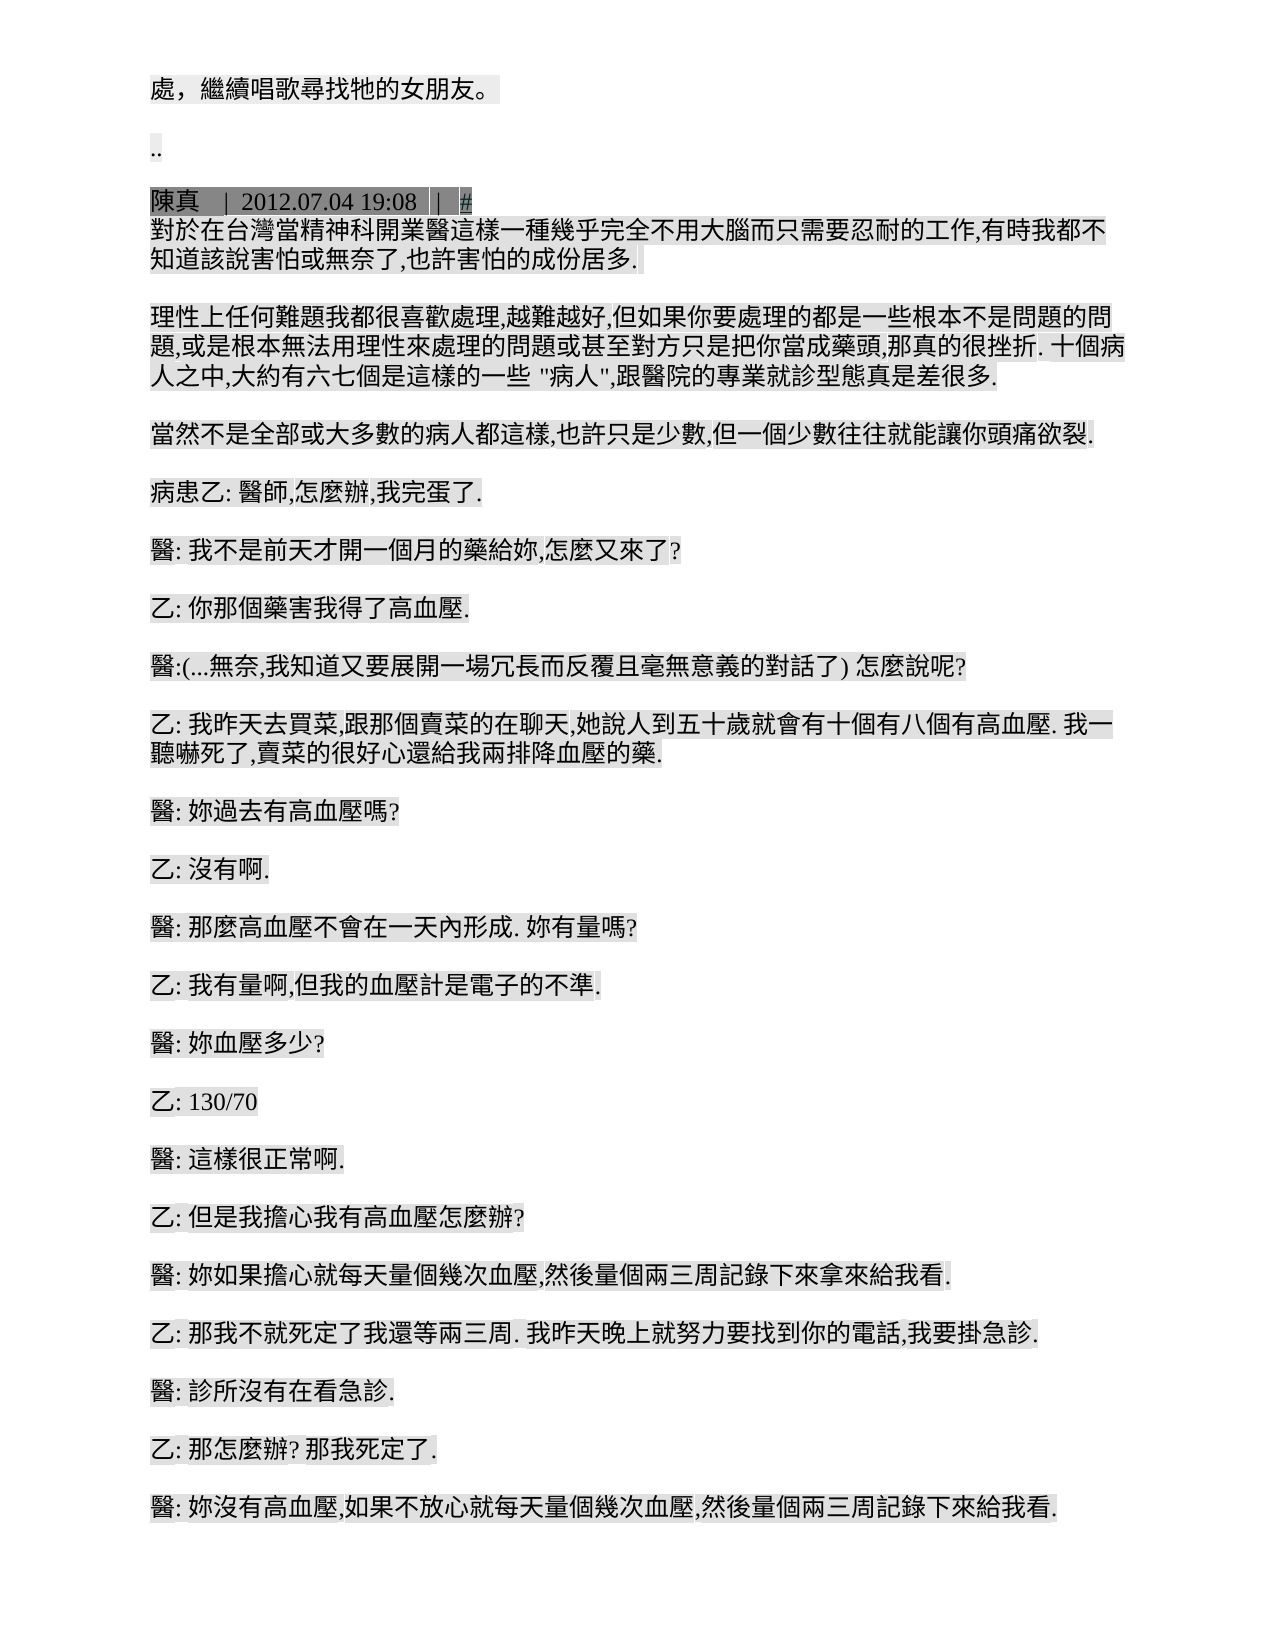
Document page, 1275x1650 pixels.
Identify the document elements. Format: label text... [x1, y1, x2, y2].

text 陳真 | 2012.07.04 19:08 | # [150, 187, 1125, 216]
text 對於在台灣當精神科開業醫這樣一種幾乎完全不用大腦而只需要忍耐的工作,有時我都不知道該說害怕或無奈了,也許害怕的成份居多. 理性上任何難題我都很喜歡處理,越難越好,但如果你要處理的都是一些根本不是問題的問題,或是根本無法用理性來處理的問題或甚至對方只是把你當成藥頭,那真的很挫折. 十個病人之中,大約有六七個是這樣的一些 "病人",跟醫院的專業就診型態真是差很多. 當然不是全部或大多數的病人都這樣,也許只是少數,但一個少數往往就能讓你頭痛欲裂. 病患乙: 醫師,怎麼辦,我完蛋了. 醫: 我不是前天才開一個月的藥給妳,怎麼又來了? 乙: 你那個藥害我得了高血壓. 醫:(...無奈,我知道又要展開一場冗長而反覆且毫無意義的對話了) 怎麼說呢? 乙: 我昨天去買菜,跟那個賣菜的在聊天,她說人到五十歲就會有十個有八個有高血壓. 我一聽嚇死了,賣菜的很好心還給我兩排降血壓的藥. 醫: 妳過去有高血壓嗎? 乙: 沒有啊. 醫: 那麼高血壓不會在一天內形成. 妳有量嗎? 乙: 我有量啊,但我的血壓計是電子的不準. 醫: 妳血壓多少? 乙: 130/70 醫: 這樣很正常啊. 乙: 但是我擔心我有高血壓怎麼辦? 醫: 妳如果擔心就每天量個幾次血壓,然後量個兩三周記錄下來拿來給我看. 乙: 那我不就死定了我還等兩三周. 我昨天晚上就努力要找到你的電話,我要掛急診. 醫: 診所沒有在看急診. 乙: 那怎麼辦? 那我死定了. 醫: 妳沒有高血壓,如果不放心就每天量個幾次血壓,然後量個兩三周記錄下來給我看. 乙: 賣菜的很好心,我就把他給我的降血壓藥吃了,頭很暈,但是血壓真的有降了. 我在想頭暈是不是吃妳的藥引起的? 你看怎麼辦? 醫: 我說過了啊, 妳沒有高血壓,如果不放心就每天量個幾次血壓,然後量個兩三周記錄下來給我看. 乙:那我要不要先吃一些預防,萬一等血壓真的高起來就太遲了. 醫: 不需要吃藥去預防一個都還不存在的病,妳過去如果沒有高血壓,現在也沒有血壓高,為什麼要預防? 乙: 那你只會這樣說,你要幫我開降血壓藥啊. 醫: (....無言,頭開始痛) 乙: 還是妳也開賣菜的這種藥給我好了,妳要不要幫我看一下這個藥品質好不好. 醫: 我沒必要看賣菜的藥,因為妳根本不需要吃藥. 乙: 不吃藥怎麼行呢? 那萬一血壓高起來怎麼辦? 醫: 妳沒有高血壓,如果不放心就每天量個幾次血壓,然後量個兩三周記錄下來給我看. 乙: 可是,賣菜的說要先預防. 說不預防等它高起來就太慢了. 醫: 賣菜的是醫生嗎? 乙: 不是啊. 所以我來問你啊. 醫: 我已經說個很多次了,妳沒有高血壓,如果不放心就每天量個幾次血壓,然後量個兩三周記錄下來給我看. 乙: 那我該怎麼辦? 就這樣等死嗎? 醫: 妳沒有高血壓,如果不放心就每天量個幾次血壓,然後量個兩三周記錄下來給我看. 乙: 那你要幫我檢查啊. 醫: 我已經破例讓妳驗了許多次血,不要再驗了,妳每次的血液檢查報告都是滿分,非常健康,不像我都是滿江紅. 乙: 不然你開一些感冒藥讓我預防一下. 醫: 妳沒有感冒為什麼要吃感冒藥. 乙: 我要先預防啊. 醫: 感冒藥只能退燒止痛,無法預防感冒. 乙: 那我萬一得高血壓怎麼辦. 醫: 妳沒有高血壓,如果不放心就每天量個幾次血壓,然後量個兩三周記錄下來給我看. 乙: 那我怎麼辦呢? 不能就這樣等死啊,還好那個賣菜的有提醒我,你現在又跟她講的不一樣,那我該聽誰的? 醫: 妳要聽誰的我沒意見,我已經講很多遍了. 妳沒有高血壓,如果不放心就每天量個幾次血壓,然後量個兩三周記錄下來給我看. 乙: 可是這樣量會準嗎? 醫: 為什麼會不準? 乙: 怕萬一血壓計不準啊. 醫:(....無言) 乙: 你幫我看賣菜給我的藥,她給我兩種,說要搭配著吃,你看我一天要吃幾顆比較好. 醫: (...越來越無奈)我已經告訴妳怎麼做了,妳不需要吃藥,因為妳沒有高血壓,如果不放心就每天量個幾次血壓,然後量個兩三周記錄下來給我看. 乙: 妳看這一排紅色的是什麼樣的血壓藥,適不適合多吃. 醫: 妳是希望我跟妳說什麼呢? 乙: 我不能就這樣不管血壓高起來啊. 醫: 我不道怎麼表達了. 妳聽懂我在說什麼嗎? 乙: 懂啊,我又不是神經病怎麼會不懂. 你叫我不用管它有沒有高血壓就放著不用管. 醫: 我不是這個意思,我是說妳如果從來都沒有高血壓,現在也看不出血壓有高的跡象,為什麼要吃別人給妳的什麼降血壓呢? 乙: 我也知道賣菜的不是醫生,所我來找你開藥啊. 醫: (...無奈)妳是希望我做什麼? 乙: 我怎麼知道,你是醫生啊,賣菜的藥你又說不好,叫你開給我你又不要,那我怎麼辦? 我很忙,沒時間多說了,藥趕快開一開給我. 醫: (....努力忍耐再說一遍)我說過很多遍了,妳沒有高血壓,如果不放心就每天量個幾次血壓,然後量個兩三周記錄下來給我看. 如果真的有血壓問題我再開藥給你. 乙: 如果到時候真的有血壓高,腦已經傷到了,你要負責嗎? 醫: 如果妳不相信我說的,那妳為什麼不去給別的醫生看呢? 乙: 有啊,我看過好多醫師,他們都開一大堆藥給我,只有你最好笑,怎麼一直叫我不要吃藥? 你都不用做生意嗎? 醫: 我們已經講了半小時,妳去退掛號,我不開降血壓的藥給妳. 乙: 那血壓高起來怎麼辦? 你看我手臂上有一些紅疹,是不是血壓高引起的? 醫: 不是,夏天時皮膚上出幾個疹子很正常. 乙:那高血壓會引起什麼症狀? 醫: 是不是等妳真的有高血壓再說. 乙: 你要先跟我說有哪些症狀,我才有個心理準備. 醫: 現在妳最好的作法就是根本不要去擔心高血壓的問題. 乙: 那我過兩天去菜市場如果又遇到那個賣菜的我要怎麼說? 醫: (...無言,頭痛欲裂,一補尿快爆炸,心裏想我賺這個真的每一塊錢都是血汗錢,實在有夠痛苦)妳就說妳沒有高血壓. 乙: 那像我現在頭有點暈暈的,在你們醫學上來看是低血壓或高血壓? 醫: 我們是不是就講到這裏,妳去退掛號吧. 乙: 你再幫我量個血壓. 醫: 剛才不是幫妳量過了? 很正常啊. 乙: 那是剛才量的,現在可能又不一樣了. 醫: 好吧.我再幫妳量. 醫: 115/75 乙:哇!怎麼比剛才高?才幾分鐘就高出5!!你還說正常. 醫: 這樣的數值都在正常範圍. 乙: 那你覺得我要不要有時候血壓高就給它吃一顆賣菜給我的藥. 醫: 妳要怎麼吃藥我沒辦法干涉,但我已經講過很多遍. 妳沒有高血壓,如果不放心就每天量個幾次血壓,然後量個兩三周記錄下來給我看. 如果真的有高血壓,我再幫妳治療. 就這樣一直反覆講....好不容易講到第二個病人在催了. 於是丙進來了. 丙: 沒效啦,都不能睡. 你也開好一點的藥給我啊. 醫: 大約能睡幾個小時? 丙: 睡到中午才起來. 醫: 那你是幾點睡? 丙: 12點就去睡了. 醫: 所以你每天睡12個小時? 丙: 都不能睡,藥再加強一些,多給我幾顆. 醫: 睡12小時還不夠嗎? 丙: 夠啊,但是白天都睡不著. 醫: 為什麼白天也要睡. 丙: 閒閒沒事做你要我眼睛睜大大做什麼?恁爸有空當然就睡覺啊. 醫: 那你都不要上班嗎? 丙: 上班? 幹! 恁爸半夜兄弟如果打電話來叫再睏也要起來. 醫: 半夜起來做什麼? 丙: 喬事情啊. 醫: 那我就不改藥了,不用再加量. 丙: 你開一天兩顆不夠我吃啦. 一個月份我五天就吃完了. 醫: 如果你要這樣吃藥,那我沒辦法開給你. 丙: 有時候下面細漢仔要,我也分給他們吃. 醫: 藥不能拿給別人吃. 丙: 嘿嘿嘿,伊娘咧,大家沒藥都要來跟我拿. 醫: 你要再等18天後才能再來拿藥. 我不能開給你. 丙: 你要一天開10顆我才夠吃. 醫: 這種藥我建議頂多一天吃兩顆. 丙: 幹依娘兩顆不夠我塞牙縫. 醫: 你另請高明. 我只能開這樣的劑量. 丙: 那我自費好了,你是要講這個吧. 看多少錢你說. 醫: 自費我也不會開給你,不是錢的問題. 丙: 那我這陣子沒事情喬,不睡覺是要幹什麼? 要我去給鬼幹嗎? 醫: 我只能照醫療的常規開藥,不可能多開. 丙: 算了算了,兩顆就兩顆. 醫: 兩顆我也不能開,因為你還有兩個多禮拜的藥. 丙: 我不是說分給別人吃了,而且我有時候一次就給它吃10顆. 我七仔(馬子)說,哦,你足勇ㄟ呢~ 吃藥吃這麼多還這麼硬,依娘咧,身體都壞了了了還硬. 醫: 你去退掛號. 丙: 我人都來了,不然你也開幾顆胃藥給我,每天肚子當酒桶. ...好不容易又看完了一個病人. 下一個換丁. 丁: 還是都不能睡怎麼辦? 醫: 這個藥沒效嗎? 丁: 沒有效,半夜還是會起來. 醫: 半夜自己會醒來? 丁: 啥咪自己醒來,現在小孩放暑假,那兩個唸高中的整天帶一些同學來家裏唱歌打線上遊戲,吵吵鬧鬧的我怎麼睡? 醫: 妳是說藥可以幫助妳睡,但妳的小孩半夜都還在聚會玩樂? 丁: 吵到連隔壁都在罵. 醫: 那我就沒辦法了. 丁: 你要幫我調整藥物,加重一點,看能不能吵不醒. 醫: 妳應該叫他們半夜不要唱歌吵鬧,怎麼是要求加藥? 丁: 他們如果會聽,那我就不用來找你加藥了. 醫: 可是,哪有人藉助大量安眠藥來抵抗吵鬧的道理? 丁: 那我現在打手機,你幫我跟我小孩說,叫他不要半夜再帶同學來客廳亂整晚. 醫: 這應該是妳當媽媽的要自己去跟小孩講,醫生沒有權力叫別人半夜不要吵鬧. 丁: 來來來, 我打了手機,你跟我說.(說完便把手機遞過來) 醫: (...無奈接起電話)喂,你是誰誰誰的小孩嗎? 電話中: (...對方不回答) 醫: 請問你是誰誰誰的小孩嗎? 電話中:(有呼吸聲但不回應) 醫: 我這邊是xx診所的陳醫師,有位病人叫xyy,請問你是她的小孩嗎? 電話中:(有呼吸聲但還是不回應) 醫: 對丁說: "對方不出聲". 電話中: (終於有聲音了)要做啥? 醫: 你媽媽要我跟你說,希望你半夜不要吵鬧,讓她可以好好睡覺. 電話:(...不出聲) 醫: 你有聽到我的聲音嗎? 電話: 你要做什麼. 醫: 你媽媽要我跟你說,希望你半夜不要吵鬧,讓她可以好好睡覺. 電話: 你還有什麼事? 醫: 沒有其它的事了. 喀嚓一聲,對方就把電話掛了. 丁: 你看,這小孩講不聽. 而且整天換手機. 醫: 這些事我也沒辦法,那我就不改藥了. 丁: 晚上不能睡怎麼辦? 醫: 我只能做到這樣,妳小孩半夜吵鬧妳要自己想辦法. 丁: 我再打手機給他,你幫我問他今天晚餐想吃什麼? 吃不慣就會發脾氣,他生氣我也生氣,然後晚上就更不能睡了. 醫: 這些管教小孩的事我沒辦法幫妳. 丁: 可是藥都吃沒效,他們一吵我就醒了,有時候唱歌唱到早上五六點還在吵. 醫: 我能做的就只是開藥給妳. 丁: 醫生,那我請教你哦,我小孩每次我帶他去吃飯,他都說要給女服務生小費,我真的開銷很大. 每次都是五十一百這樣給. 他當做是去KTV. 醫: 這我也不知道要說什麼,這不是醫療問題. 小孩要怎麼教,這不是醫師應該過問的. 丁: 可是我被他搞到腦神經衰弱啊. 醫: 那我除了開藥也沒有更好的方法. 我沒辦法幫妳教小孩. 丁: 那你就多開起顆藥給我. 有時藥物都被我小孩他給拿去吃了,睡到下午四五點才要起來吃早餐. 醫: 那我還是一樣只能開這樣的劑量,沒法多開. 藥物要收好,不要讓別人拿去吃. 丁: (開始大篇幅形容他的小孩多帥多聰明,不管她藥怎麼藏,她小孩都還是可以找得出來.從小老師就說他反應很快,都說我很會生,生這小孩這麼帥....) 醫: (努力嗯嗯啊啊是喔...努力想辦法讓她不要再說了,我已經一整個下午滴水未進,小便憋到爆,午餐泡麵一碗,晚餐得忍住到十點才能吃) 這就是我一整天的工作內容,算起來,三個病人,扣掉一個講半個多小時後退掛號的不算,剩下兩個病人大約可以跟健保局一共申請八百七十元,扣掉藥費成本,如此賣命工作大約可賺到少於七百元. 若再計入其它成本,當然就是虧損. 這也難怪為什麼醫師一窩蜂跑去做醫學美容了. 我看過跳槽改做醫美的同學們的執業情形,真的很令人羨慕. 來 "就診" 的似乎是一些看不出來身上哪裡有缺陷的人. 她們的所謂 "問題" 不外就是屁股不夠翹,胸不不夠大不夠挺,皮膚不夠白嫩. 幾天來打幾個雷射打幾支針就是十幾萬起跳,而且往往都可以不用報稅沒人知道喔. 所謂 "醫療" 過程中,更是幸福滿分. 我見過一個女生趴著,拉下褲子,露出白白嫩嫩的翹臀,由我的同學在她屁股上為她除去一些必須用十萬倍顯微鏡才看得見的小小小小小小黑斑. 一邊溫柔除斑,一邊深情聊天,真是十分幸福的工作. 人家做一天的收入,我差不多要做一個月或甚至一年,做到精疲力竭,許多時候我都覺得自己已經累到瀕臨死亡的邊緣. 再過三天,就是董事長台北地檢署蒙難兩周年紀念日,再過八天,依照某個病的權威醫師兩年前的預言,再過八天我就會慢慢凍住,變成跟霍金一樣,只剩腦子還能動. 還好這個預言顯然不會實現,反倒是累斃暴斃的過勞死似乎比較有可能. 看精神病人很容易,看精神官能症卻很難,因為它實在不該說是一種病,而比較像一種個性,而個性是無法改變的,至於個性以外的社會問題或家庭問題或經濟問題,除非我不是一個醫生而是一個國家或許才有可能解決. 環顧半生滄桑,我給了命,也給了錢,幾乎一無所有,不知道還能給出一些什麼了. 還記得電影梅蘭芳講的那些話嗎? 梅蘭芳爺爺要他有生之年幫他辦一件事,要他別再讓戲子被人瞧不起,梅蘭芳拿命反抗日軍邀約演出,他說他常想起爺爺要他辦的事,他說: "我不知道自己還能做些什麼,我能做的就只是這樣了." [150, 216, 1125, 1551]
text 處，繼續唱歌尋找牠的女朋友。 .. [150, 75, 1125, 162]
